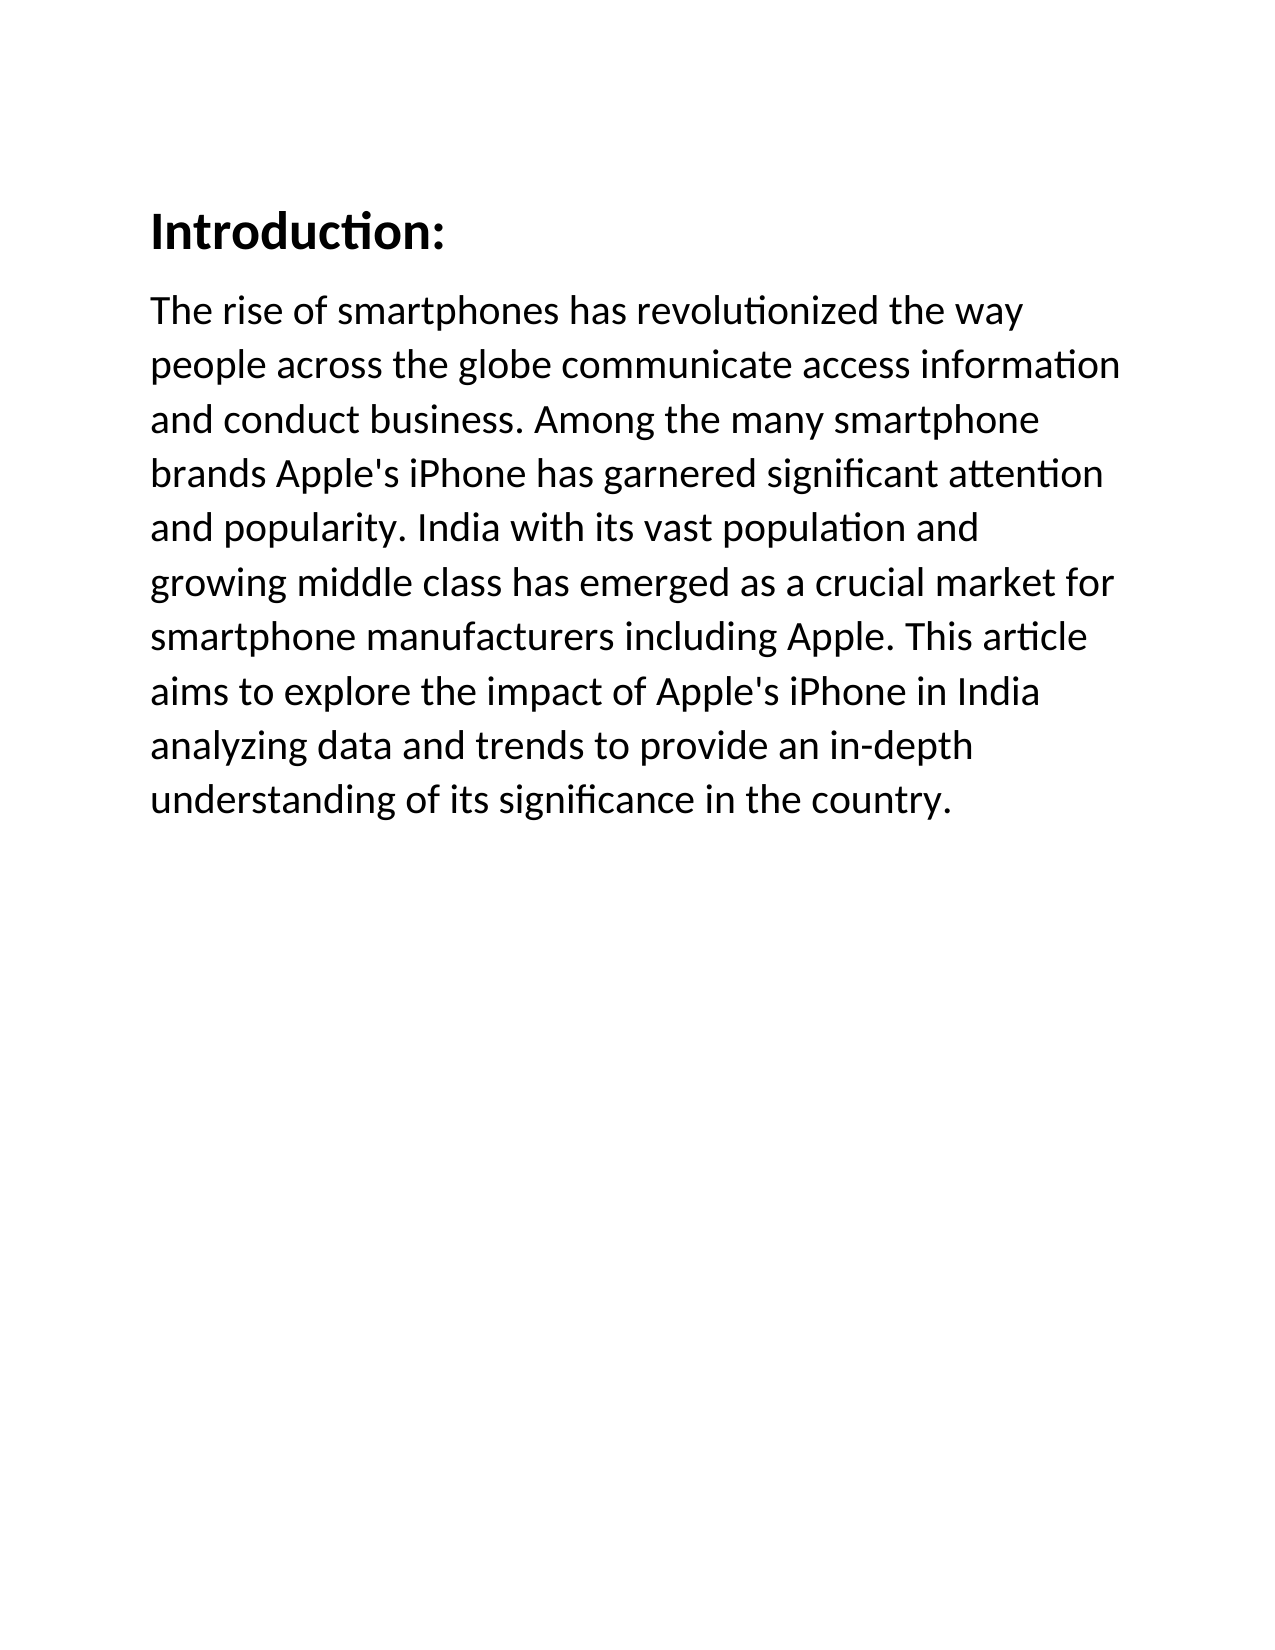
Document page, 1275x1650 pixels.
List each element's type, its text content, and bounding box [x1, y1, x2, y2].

text The rise of smartphones has revolutionized the way people across the globe communicate access information and conduct business. Among the many smartphone brands Apple's iPhone has garnered significant attention and popularity. India with its vast population and growing middle class has emerged as a crucial market for smartphone manufacturers including Apple. This article aims to explore the impact of Apple's iPhone in India analyzing data and trends to provide an in-depth understanding of its significance in the country. [150, 284, 1125, 824]
text Introduction: [150, 197, 1125, 263]
